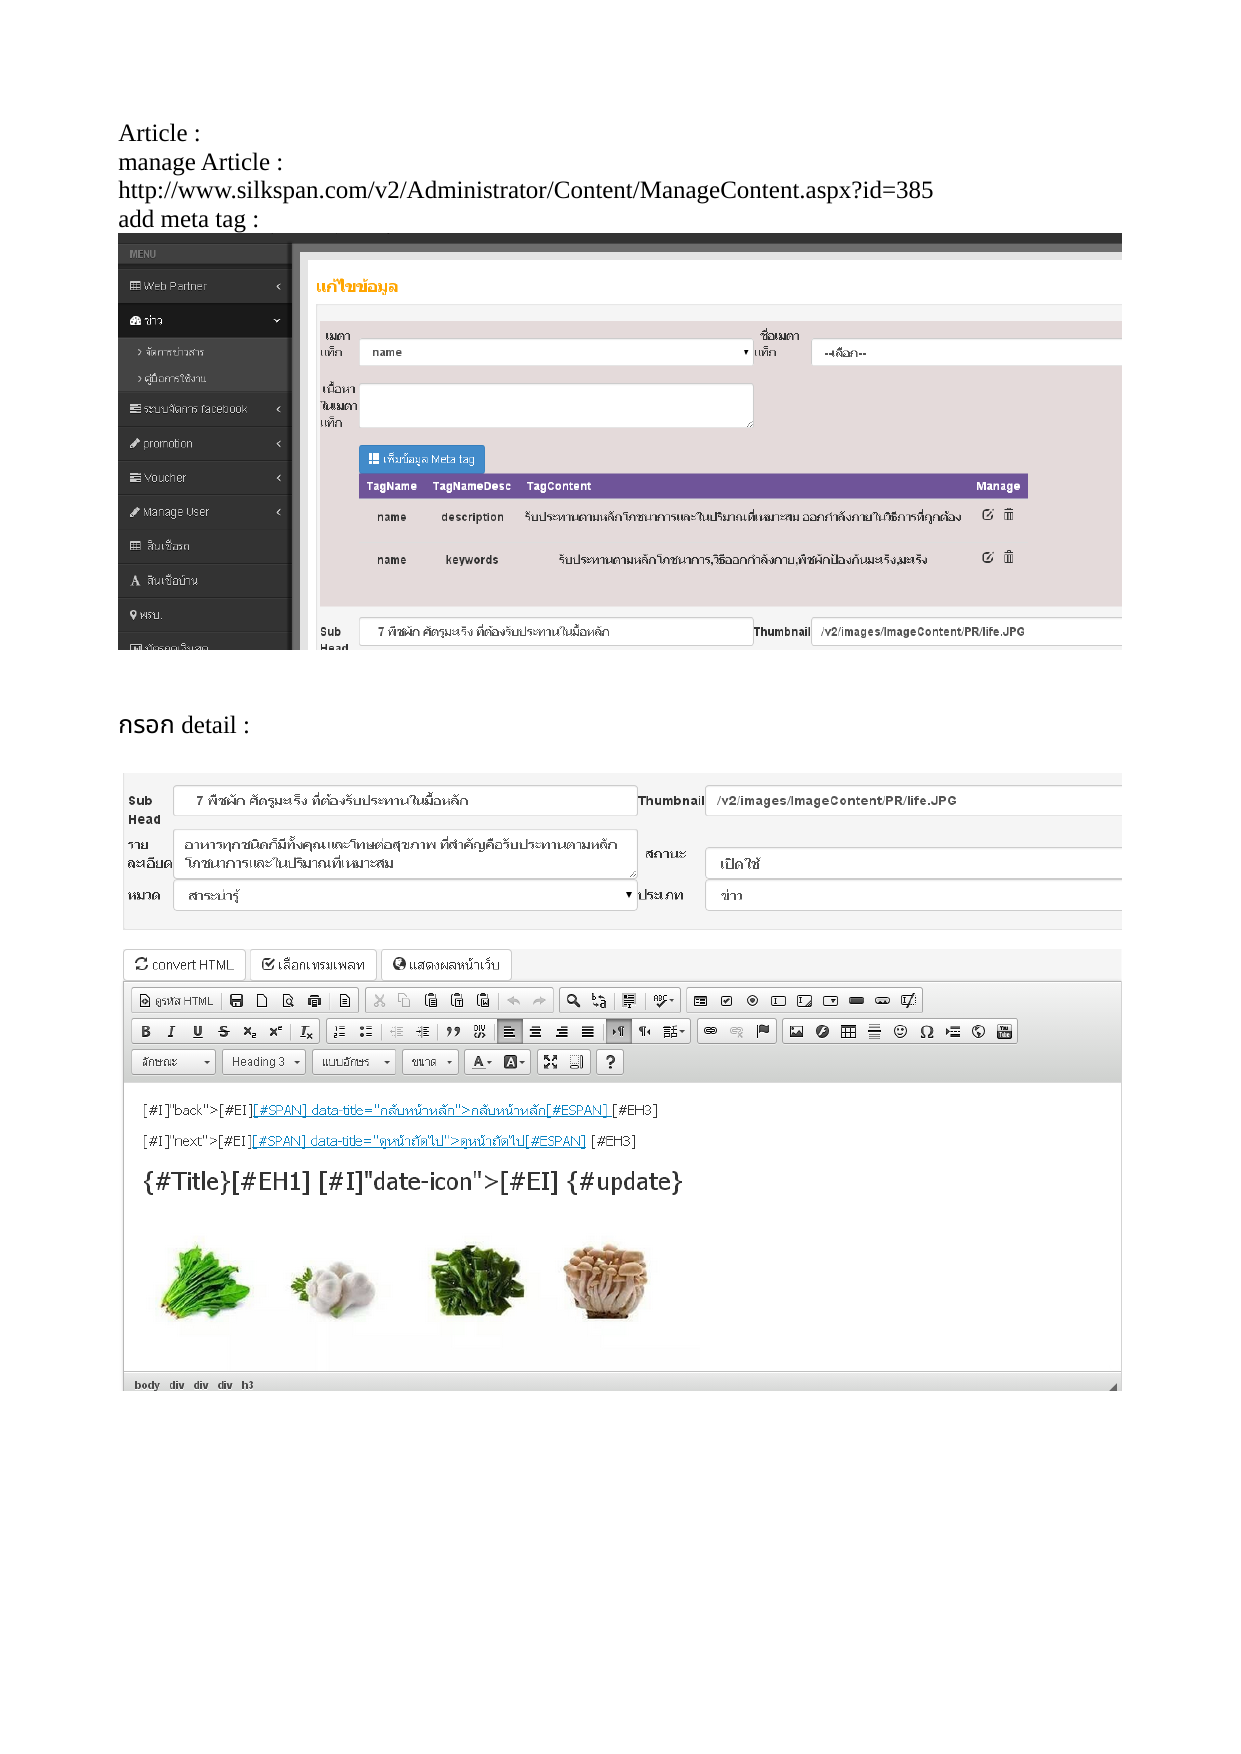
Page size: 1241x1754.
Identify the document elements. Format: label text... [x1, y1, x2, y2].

text Article : [118, 118, 1122, 147]
text http://www.silkspan.com/v2/Administrator/Content/ManageContent.aspx?id=385 [118, 176, 1122, 204]
text add meta tag : [118, 204, 1122, 233]
text กรอก detail : [118, 707, 1122, 745]
text manage Article : [118, 147, 1122, 176]
